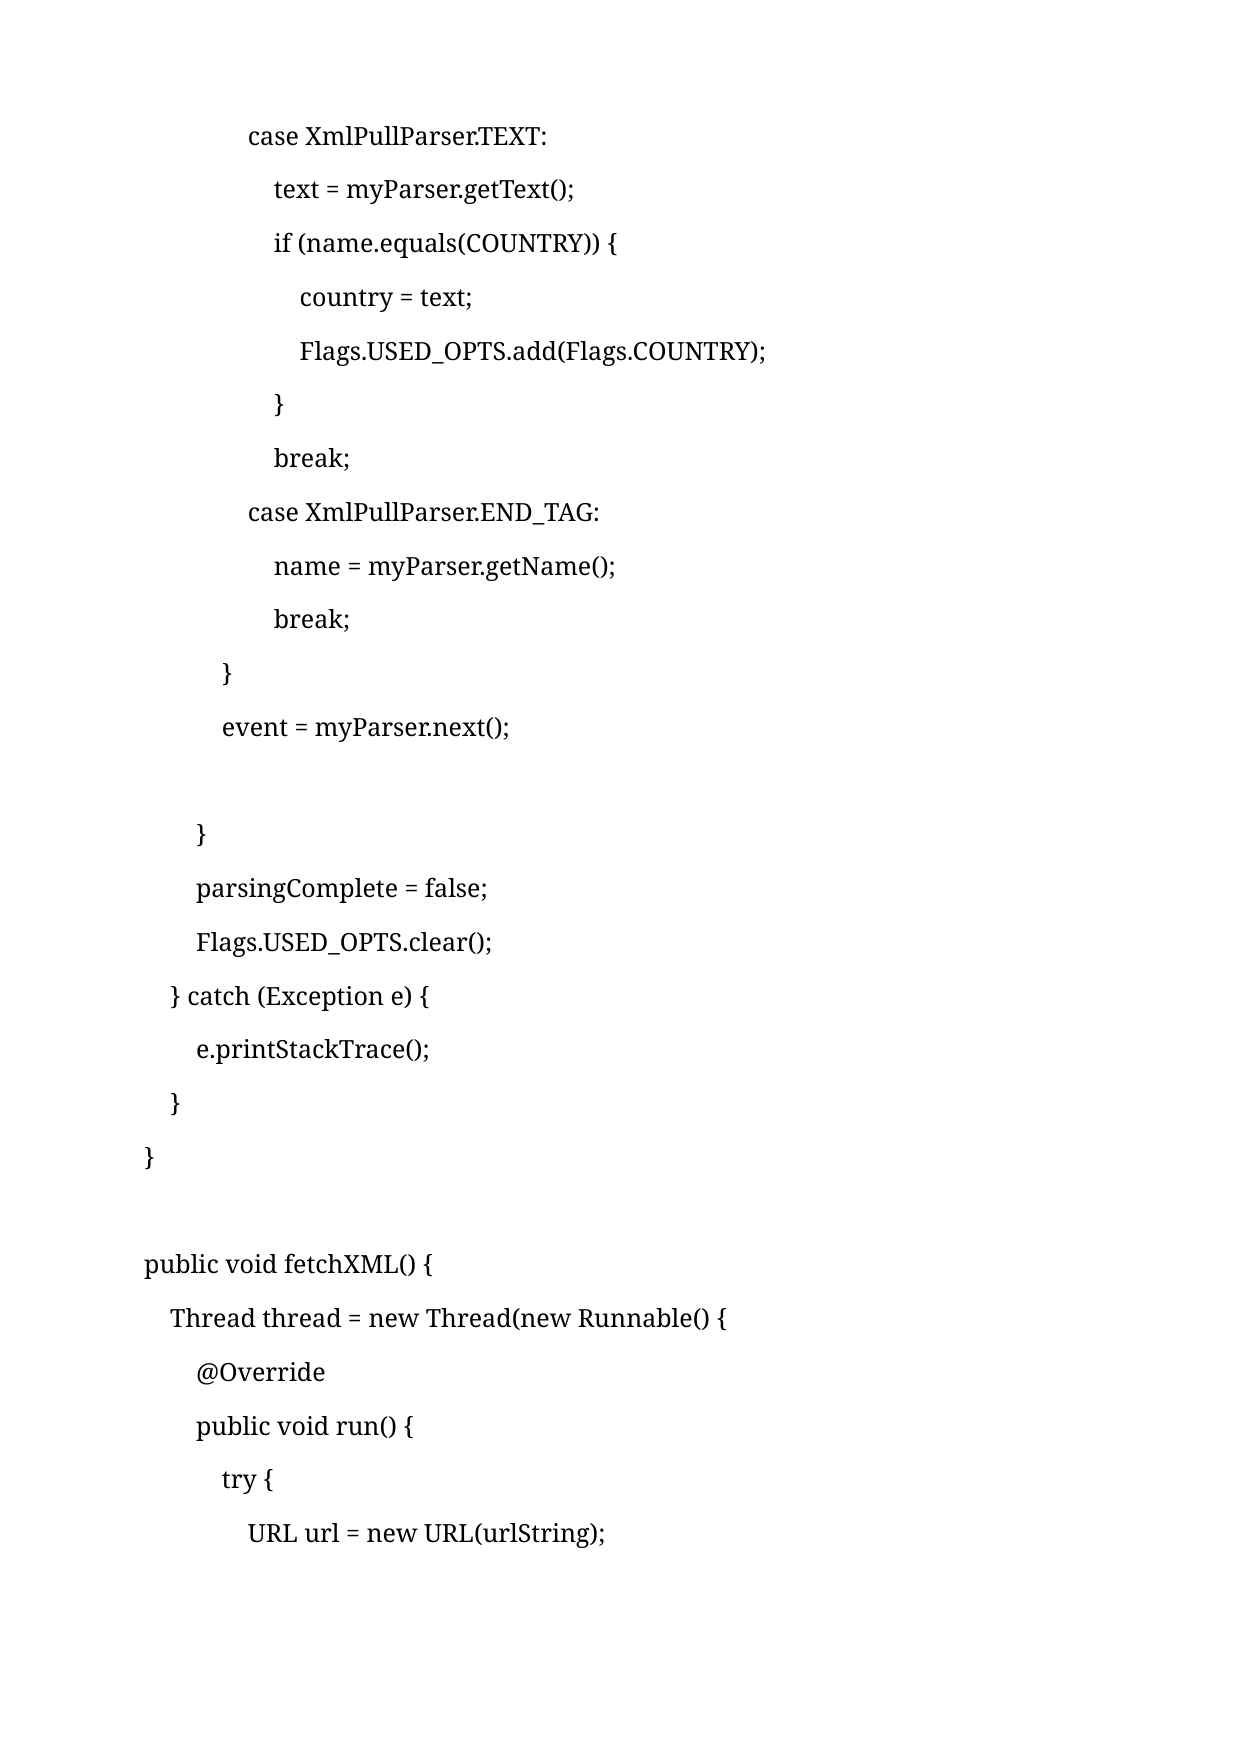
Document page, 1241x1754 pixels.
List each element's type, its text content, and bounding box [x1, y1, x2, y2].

text parsingComplete = false; [118, 871, 1122, 905]
text public void fetchXML() { [118, 1247, 1122, 1281]
text } [118, 1086, 1122, 1120]
text Flags.USED_OPTS.clear(); [118, 924, 1122, 958]
text Flags.USED_OPTS.add(Flags.COUNTRY); [118, 333, 1122, 367]
text Thread thread = new Thread(new Runnable() { [118, 1301, 1122, 1335]
text } catch (Exception e) { [118, 978, 1122, 1012]
text e.printStackTrace(); [118, 1032, 1122, 1066]
text case XmlPullParser.END_TAG: [118, 494, 1122, 528]
text public void run() { [118, 1408, 1122, 1442]
text try { [118, 1462, 1122, 1496]
text case XmlPullParser.TEXT: [118, 118, 1122, 152]
text country = text; [118, 279, 1122, 313]
text @Override [118, 1354, 1122, 1388]
text } [118, 656, 1122, 690]
text if (name.equals(COUNTRY)) { [118, 226, 1122, 260]
text text = myParser.getText(); [118, 172, 1122, 206]
text URL url = new URL(urlString); [118, 1516, 1122, 1550]
text event = myParser.next(); [118, 709, 1122, 743]
text } [118, 387, 1122, 421]
text break; [118, 441, 1122, 475]
text } [118, 1139, 1122, 1173]
text break; [118, 602, 1122, 636]
text name = myParser.getName(); [118, 548, 1122, 582]
text } [118, 817, 1122, 851]
